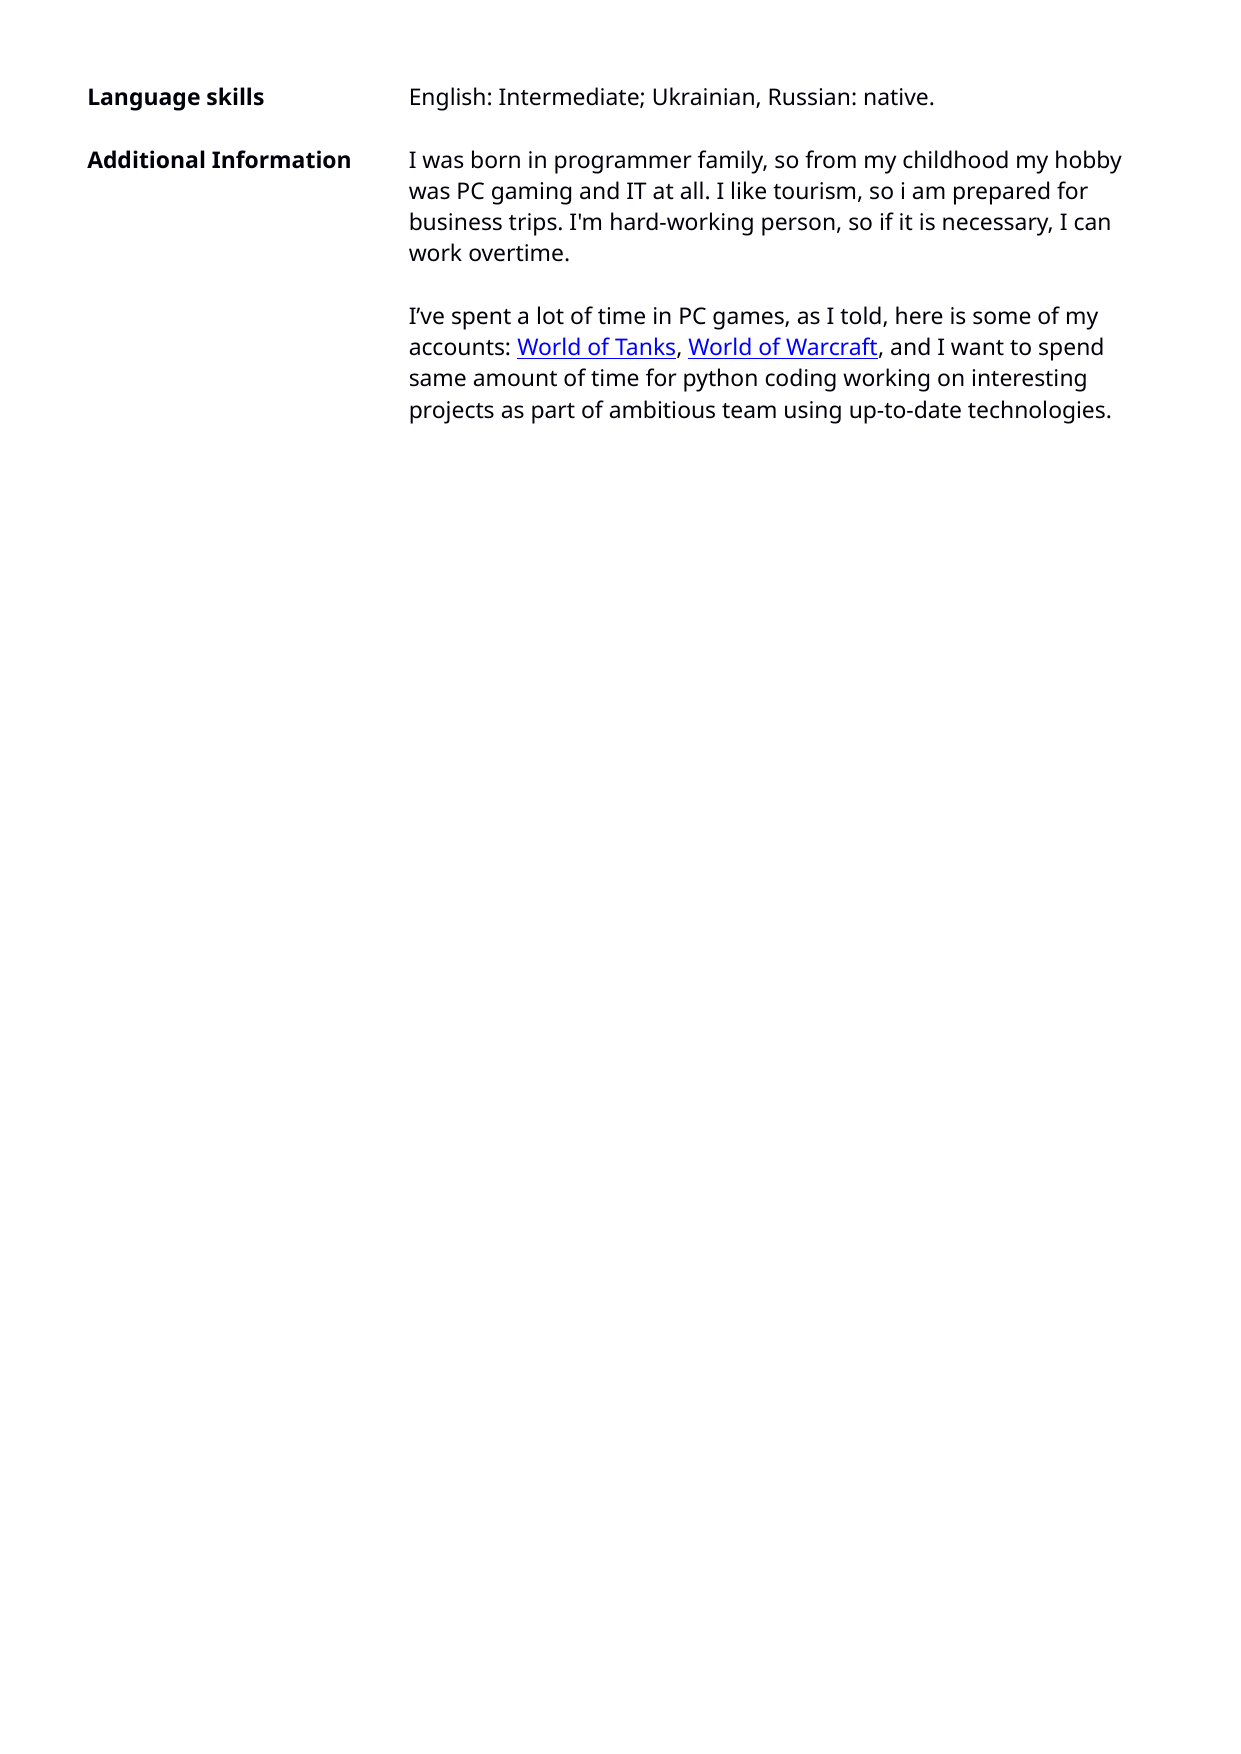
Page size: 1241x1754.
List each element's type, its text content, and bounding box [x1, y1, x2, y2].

table_cell Additional Information [76, 144, 397, 456]
table_cell English: Intermediate; Ukrainian, Russian: native. [397, 81, 1154, 143]
table_cell I was born in programmer family, so from my childhood my hobby was PC gaming and IT at all. I like tourism, so i am prepared for business trips. I'm hard-working person, so if it is necessary, I can work overtime. I’ve spent a lot of time in PC games, as I told, here is some of my accounts: World of Tanks, World of Warcraft, and I want to spend same amount of time for python coding working on interesting projects as part of ambitious team using up-to-date technologies. [397, 144, 1154, 456]
table_cell Language skills [76, 81, 397, 143]
